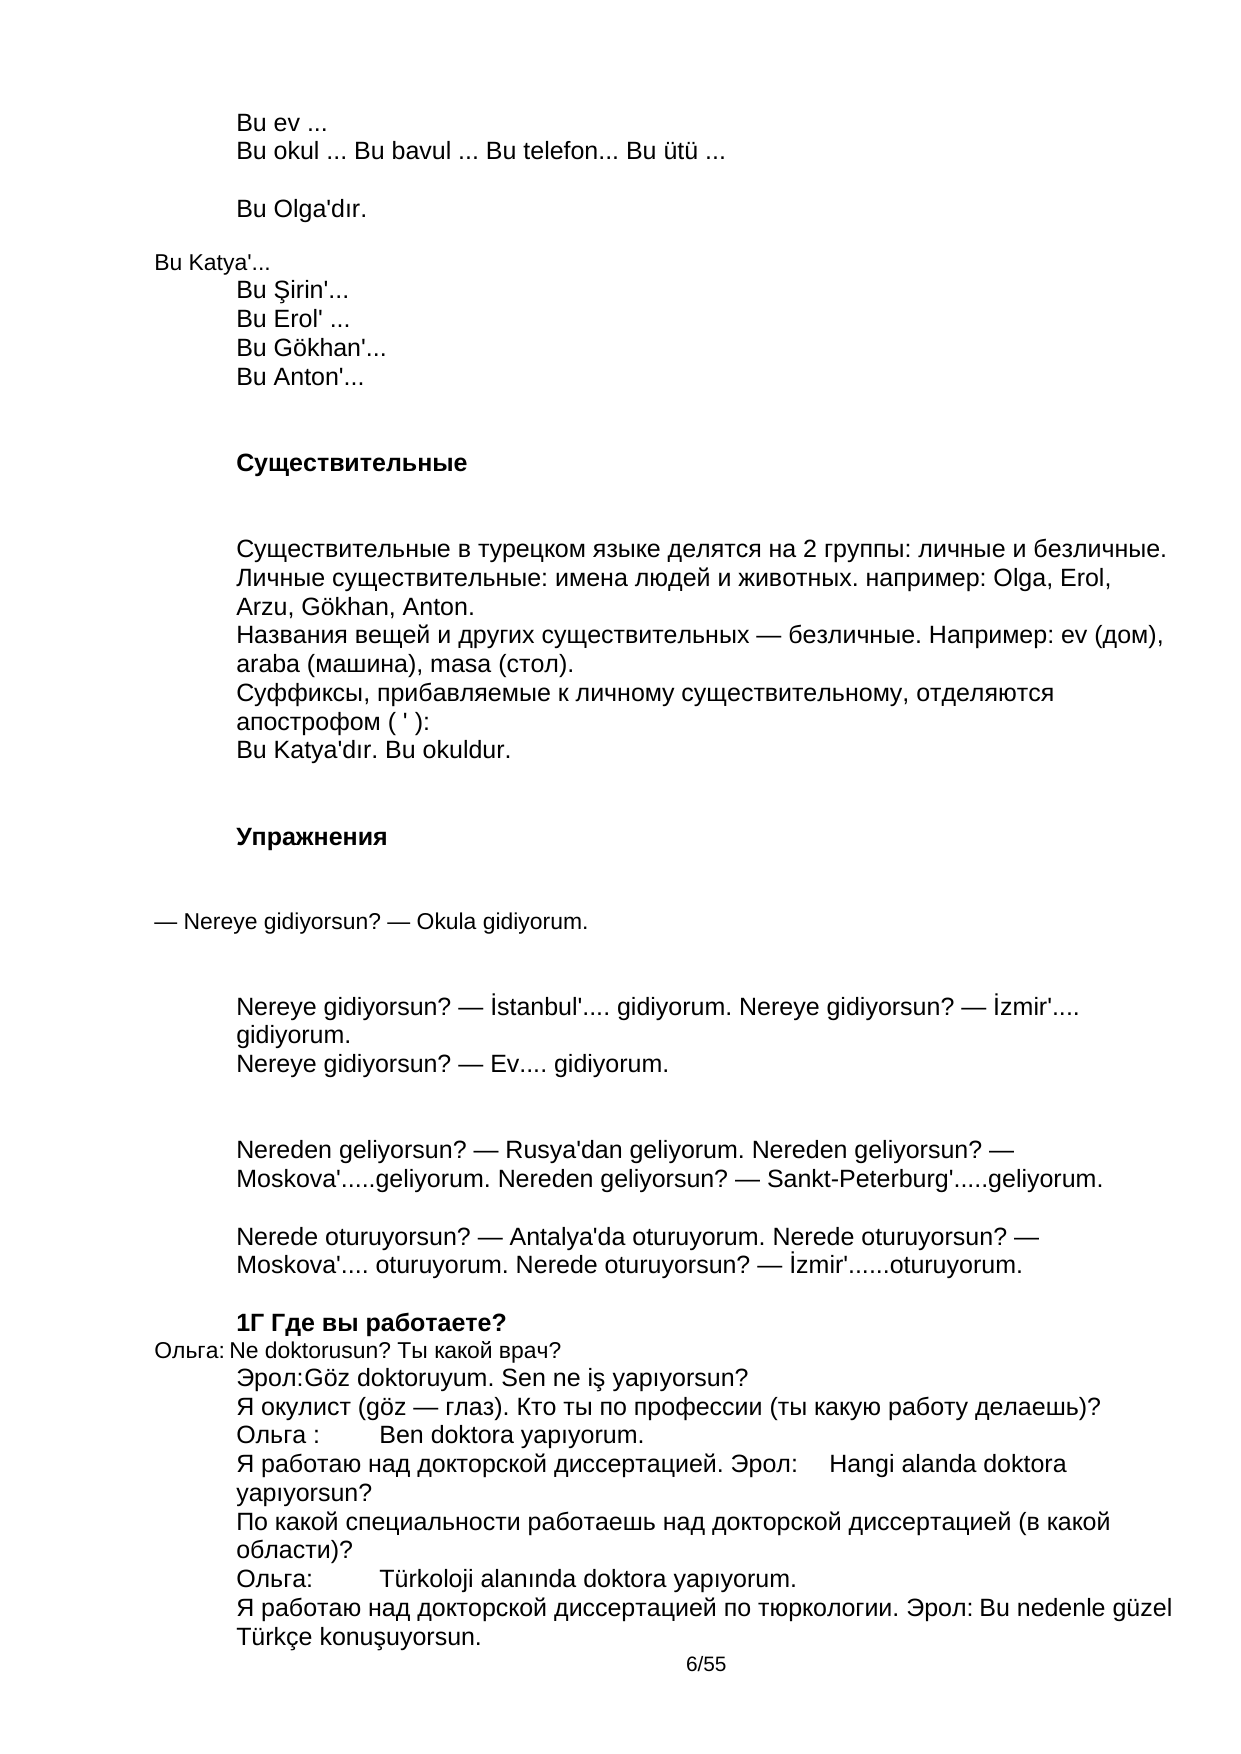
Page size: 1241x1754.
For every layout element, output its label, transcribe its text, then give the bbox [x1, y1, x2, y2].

text Nereden geliyorsun? — Rusya'dan geliyorum. Nereden geliyorsun? — Moskova'.....geliyorum. Nereden geliyorsun? — Sankt-Peterburg'.....geliyorum. [236, 1135, 1176, 1193]
text Bu ev ... [236, 107, 1176, 136]
subtitle Упражнения [236, 821, 1176, 850]
subtitle Существительные [236, 448, 1176, 476]
text Bu okul ... Bu bavul ... Bu telefon... Bu ütü ... [236, 136, 1176, 165]
subtitle 1Г Где вы работаете? [236, 1308, 1176, 1337]
text Bu Şirin'... [236, 275, 1176, 304]
text Bu Katya'... [154, 249, 1176, 275]
text Nerede oturuyorsun? — Antalya'da oturuyorum. Nerede oturuyorsun? — Moskova'.... oturuyorum. Nerede oturuyorsun? — İzmir'......oturuyorum. [236, 1222, 1176, 1279]
text Существительные в турецком языке делятся на 2 группы: личные и безличные. [236, 534, 1176, 563]
text Суффиксы, прибавляемые к личному существительному, отделяются апострофом ( ' ): [236, 678, 1176, 735]
text Ольга: Türkoloji alanında doktora yapıyorum. [236, 1564, 1176, 1593]
text Эрол: Göz doktoruyum. Sen ne iş yapıyorsun? [236, 1363, 1176, 1392]
text — Nereye gidiyorsun? — Okula gidiyorum. [154, 908, 1176, 934]
text Nereye gidiyorsun? — Ev.... gidiyorum. [236, 1049, 1176, 1078]
text Bu Erol' ... [236, 304, 1176, 333]
text Личные существительные: имена людей и животных. например: Olga, Erol, Arzu, Gökhan, Anton. [236, 563, 1176, 620]
text Названия вещей и других существительных — безличные. Например: ev (дом), araba (машина), masa (стол). [236, 620, 1176, 678]
text По какой специальности работаешь над докторской диссертацией (в какой области)? [236, 1507, 1176, 1564]
text Bu Anton'... [236, 361, 1176, 390]
text Bu Olga'dır. [236, 194, 1176, 222]
text Я работаю над докторской диссертацией. Эрол: Hangi alanda doktora yapıyorsun? [236, 1449, 1176, 1507]
text Bu Katya'dır. Bu okuldur. [236, 735, 1176, 764]
text Ольга: Ne doktorusun? Ты какой врач? [154, 1337, 1176, 1363]
text Я окулист (göz — глаз). Кто ты по профессии (ты какую работу делаешь)? Ольга : Ben doktora yapıyorum. [236, 1392, 1176, 1449]
text Bu Gökhan'... [236, 333, 1176, 361]
text Я работаю над докторской диссертацией по тюркологии. Эрол: Bu nedenle güzel Türkçe konuşuyorsun. [236, 1593, 1176, 1650]
text Nereye gidiyorsun? — İstanbul'.... gidiyorum. Nereye gidiyorsun? — İzmir'.... gidiyorum. [236, 992, 1176, 1049]
